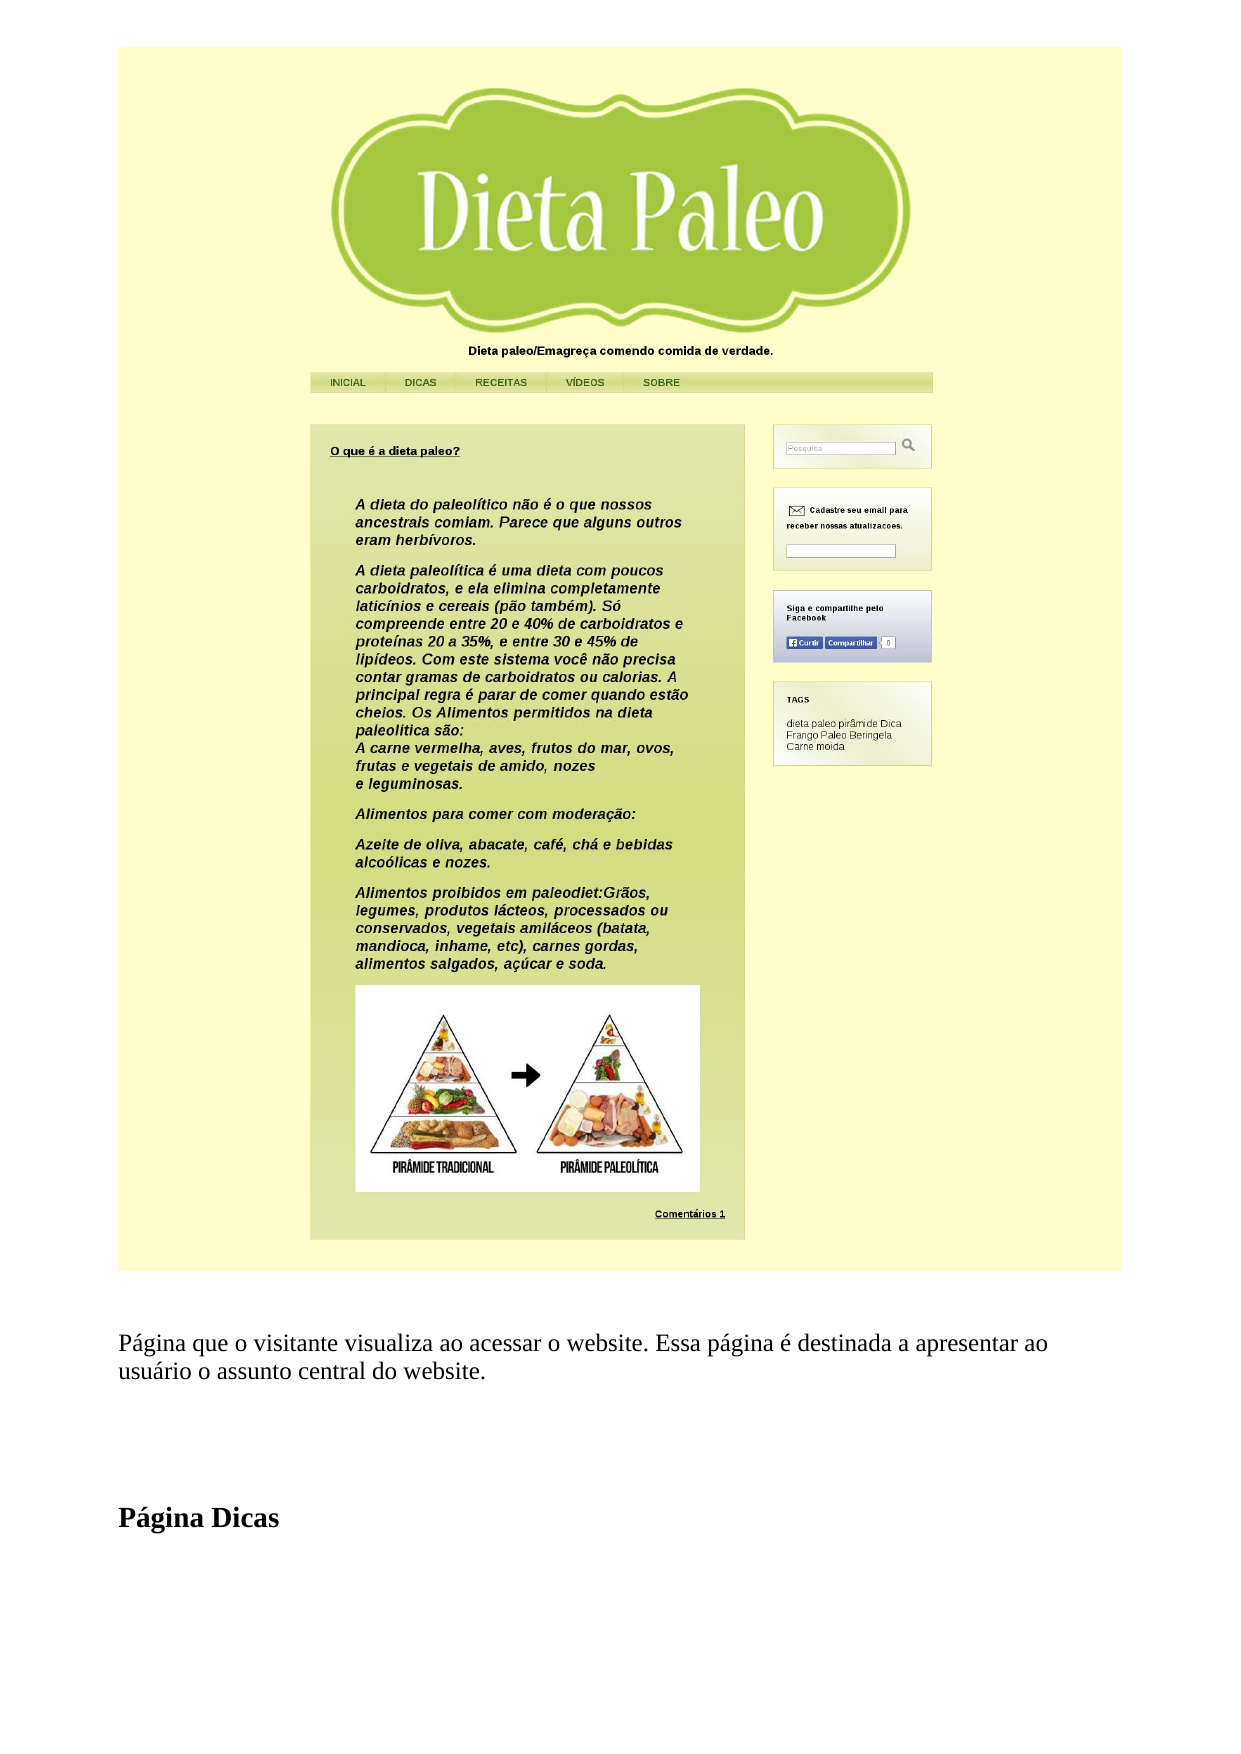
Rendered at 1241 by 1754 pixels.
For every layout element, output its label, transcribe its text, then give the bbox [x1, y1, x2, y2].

text Página que o visitante visualiza ao acessar o website. Essa página é destinada a apresentar ao usuário o assunto central do website. [118, 1328, 1122, 1385]
text Página Dicas [118, 1500, 1122, 1534]
picture [118, 47, 1123, 1271]
